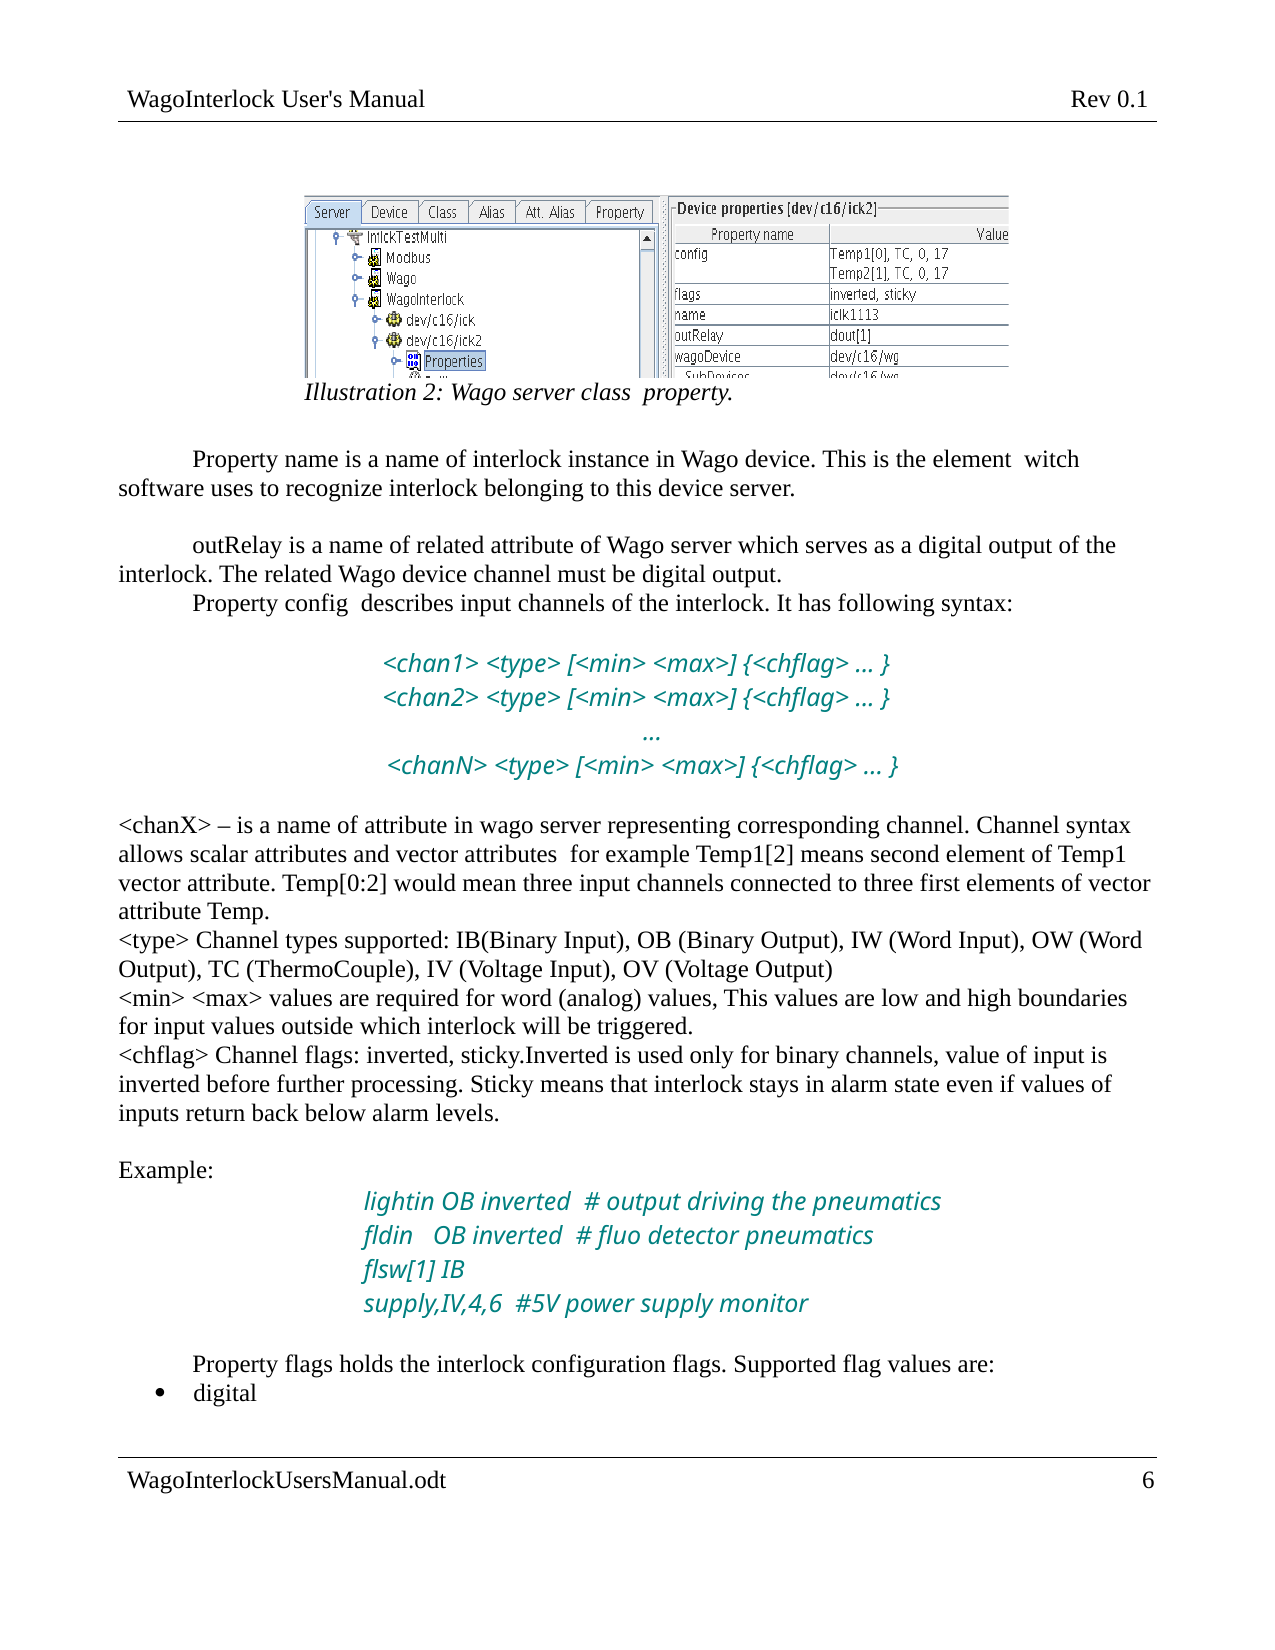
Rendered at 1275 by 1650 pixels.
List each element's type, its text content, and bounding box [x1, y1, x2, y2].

list digital [156, 1378, 1157, 1406]
text <chflag> Channel flags: inverted, sticky.Inverted is used only for binary channels, value of input is inverted before further processing. Sticky means that interlock stays in alarm state even if values of inputs return back below alarm levels. [118, 1040, 1157, 1126]
text Property name is a name of interlock instance in Wago device. This is the element witch software uses to recognize interlock belonging to this device server. [118, 444, 1157, 501]
list ... [118, 713, 1157, 747]
list fldin OB inverted # fluo detector pneumatics [118, 1218, 1157, 1252]
list <chan2> <type> [<min> <max>] {<chflag> ... } [118, 679, 1157, 713]
text Property flags holds the interlock configuration flags. Supported flag values are: [118, 1349, 1157, 1378]
text <type> Channel types supported: IB(Binary Input), OB (Binary Output), IW (Word Input), OW (Word Output), TC (ThermoCouple), IV (Voltage Input), OV (Voltage Output) [118, 925, 1157, 983]
list lightin OB inverted # output driving the pneumatics [118, 1184, 1157, 1218]
list <chan1> <type> [<min> <max>] {<chflag> ... } [118, 645, 1157, 679]
text Property config describes input channels of the interlock. It has following syntax: [118, 588, 1157, 645]
list supply,IV,4,6 #5V power supply monitor [118, 1286, 1157, 1320]
text outRelay is a name of related attribute of Wago server which serves as a digital output of the interlock. The related Wago device channel must be digital output. [118, 530, 1157, 588]
list flsw[1] IB [118, 1252, 1157, 1286]
picture [304, 195, 1009, 378]
text Example: [118, 1155, 1157, 1184]
list Illustration 2: Wago server class property. [304, 378, 1008, 406]
list <chanN> <type> [<min> <max>] {<chflag> ... } [118, 747, 1157, 781]
text <min> <max> values are required for word (analog) values, This values are low and high boundaries for input values outside which interlock will be triggered. [118, 983, 1157, 1040]
text <chanX> – is a name of attribute in wago server representing corresponding channel. Channel syntax allows scalar attributes and vector attributes for example Temp1[2] means second element of Temp1 vector attribute. Temp[0:2] would mean three input channels connected to three first elements of vector attribute Temp. [118, 810, 1157, 925]
